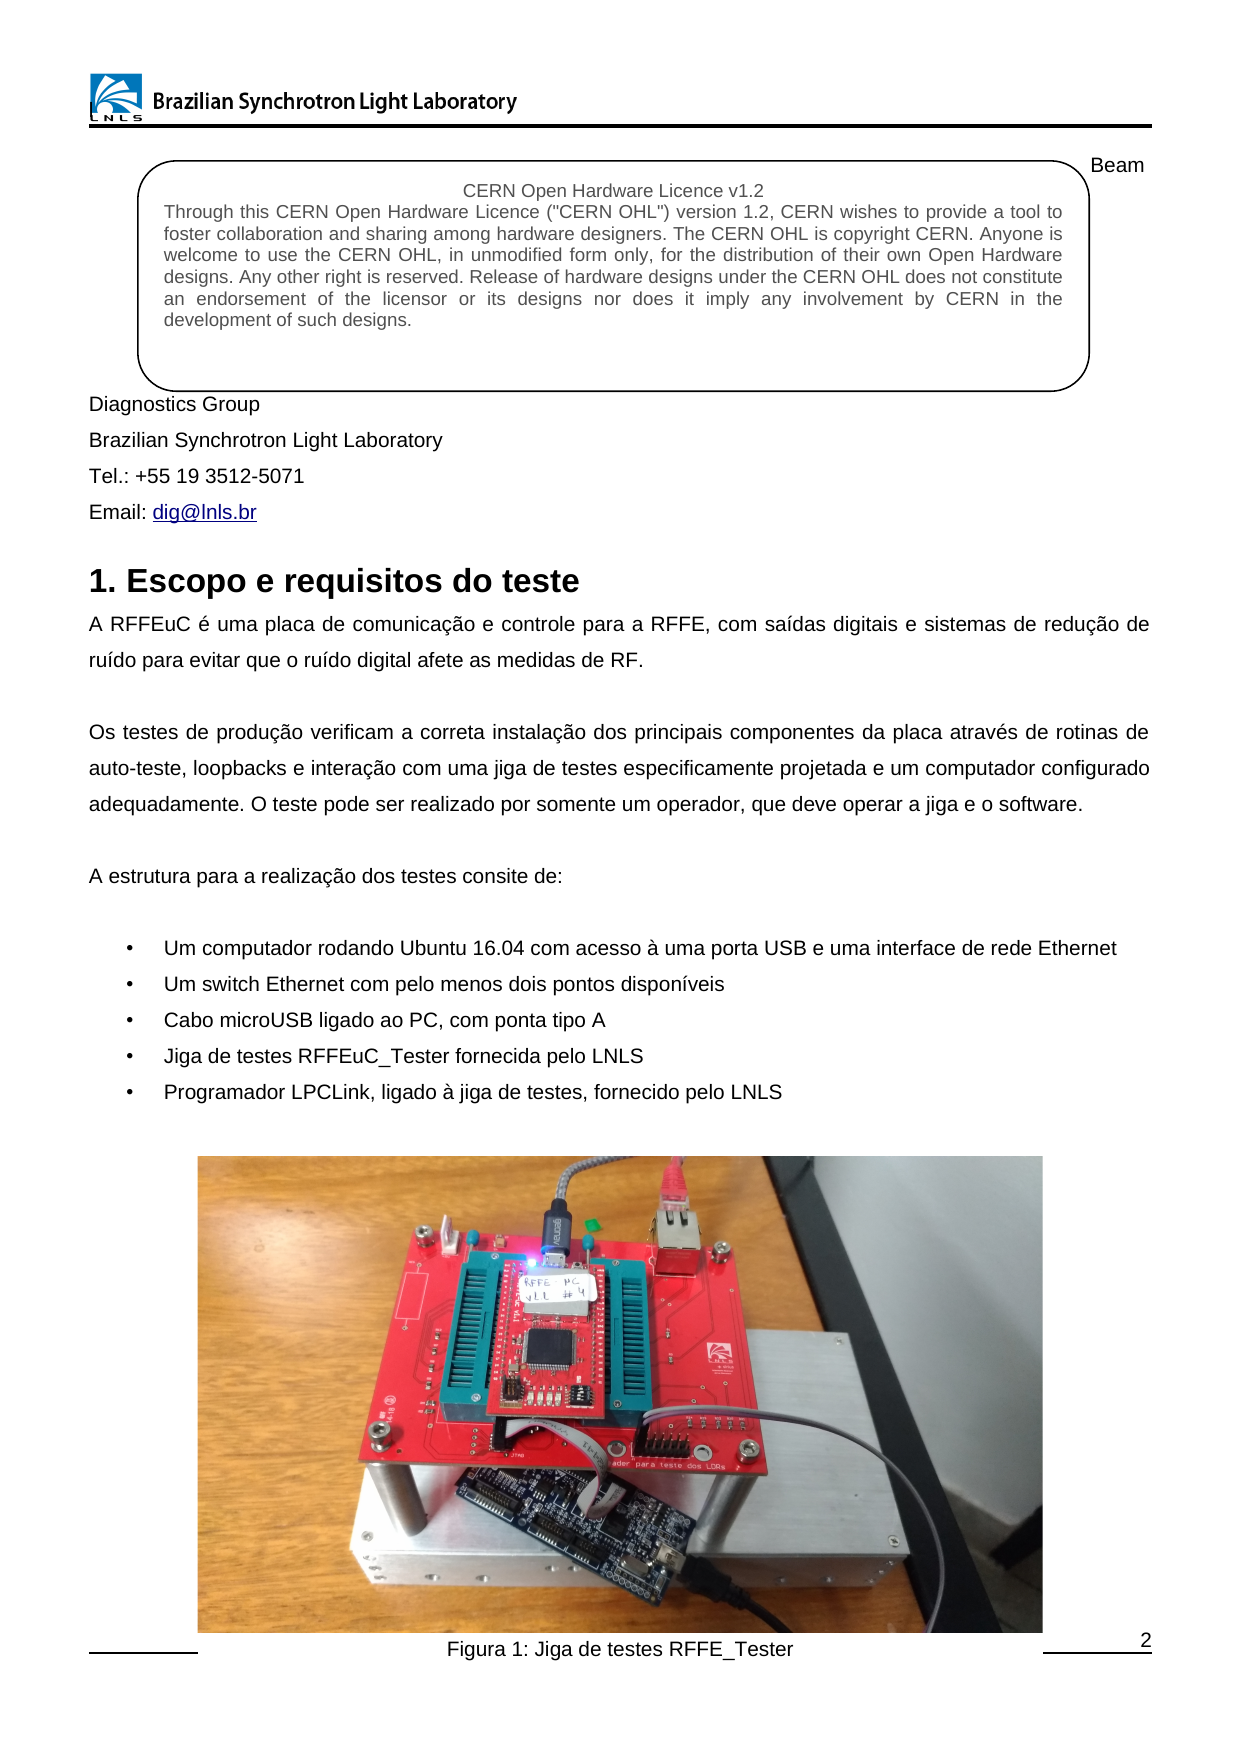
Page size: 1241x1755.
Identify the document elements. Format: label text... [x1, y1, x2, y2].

text Email: dig@lnls.br [89, 500, 1152, 524]
picture [197, 1156, 1043, 1633]
picture [88, 72, 144, 123]
text Beam Diagnostics Group [89, 152, 1152, 416]
text Brazilian Synchrotron Light Laboratory [89, 428, 1152, 452]
text Figura 1: Jiga de testes RFFE_Tester [198, 1633, 1043, 1661]
text A estrutura para a realização dos testes consite de: [89, 863, 1152, 887]
list Jiga de testes RFFEuC_Tester fornecida pelo LNLS [126, 1043, 1152, 1067]
list Um computador rodando Ubuntu 16.04 com acesso à uma porta USB e uma interface de rede Ethernet [126, 935, 1152, 959]
text Tel.: +55 19 3512-5071 [89, 464, 1152, 488]
text A RFFEuC é uma placa de comunicação e controle para a RFFE, com saídas digitais e sistemas de redução de ruído para evitar que o ruído digital afete as medidas de RF. [89, 612, 1152, 672]
picture [151, 88, 520, 118]
list Programador LPCLink, ligado à jiga de testes, fornecido pelo LNLS [126, 1079, 1152, 1103]
text Os testes de produção verificam a correta instalação dos principais componentes da placa através de rotinas de auto-teste, loopbacks e interação com uma jiga de testes especificamente projetada e um computador configurado adequadamente. O teste pode ser realizado por somente um operador, que deve operar a jiga e o software. [89, 720, 1152, 816]
list Cabo microUSB ligado ao PC, com ponta tipo A [126, 1007, 1152, 1031]
subtitle Escopo e requisitos do teste [89, 561, 1152, 599]
list Um switch Ethernet com pelo menos dois pontos disponíveis [126, 971, 1152, 995]
